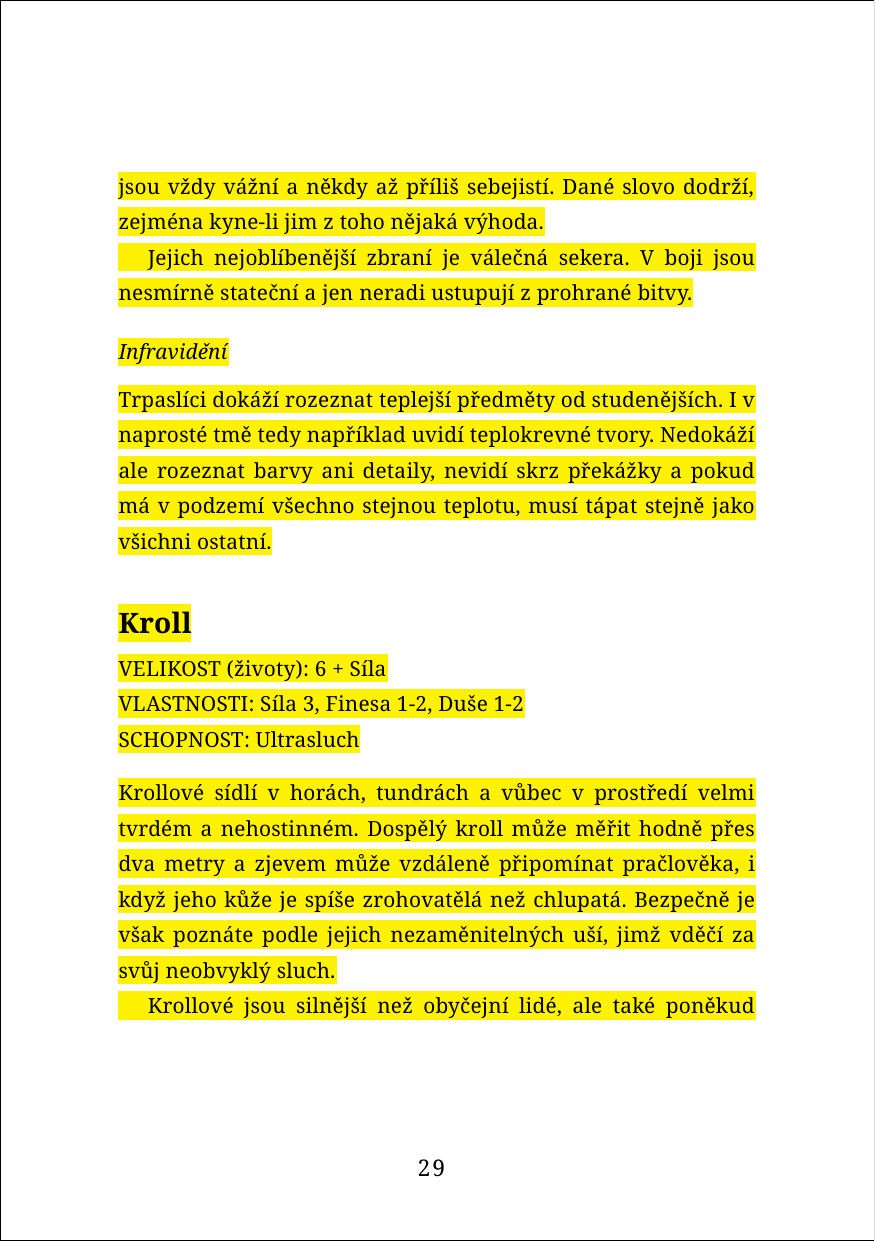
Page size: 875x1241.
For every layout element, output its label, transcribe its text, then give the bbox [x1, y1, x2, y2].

text VELIKOST (životy): 6 + Síla VLASTNOSTI: Síla 3, Finesa 1-2, Duše 1-2 SCHOPNOST: Ultrasluch [118, 654, 756, 753]
text Trpaslíci dokáží rozeznat teplejší předměty od studenějších. I v naprosté tmě tedy například uvidí teplokrevné tvory. Nedokáží ale rozeznat barvy ani detaily, nevidí skrz překážky a pokud má v podzemí všechno stejnou teplotu, musí tápat stejně jako všichni ostatní. [118, 385, 756, 555]
text Infravidění [118, 337, 756, 366]
subtitle Kroll [118, 604, 756, 642]
text jsou vždy vážní a někdy až příliš sebejistí. Dané slovo dodrží, zejména kyne-li jim z toho nějaká výhoda. Jejich nejoblíbenější zbraní je válečná sekera. V boji jsou nesmírně stateční a jen neradi ustupují z prohrané bitvy. [118, 172, 756, 307]
text Krollové sídlí v horách, tundrách a vůbec v prostředí velmi tvrdém a nehostinném. Dospělý kroll může měřit hodně přes dva metry a zjevem může vzdáleně připomínat pračlověka, i když jeho kůže je spíše zrohovatělá než chlupatá. Bezpečně je však poznáte podle jejich nezaměnitelných uší, jimž vděčí za svůj neobvyklý sluch. Krollové jsou silnější než obyčejní lidé, ale také poněkud [118, 778, 756, 1020]
